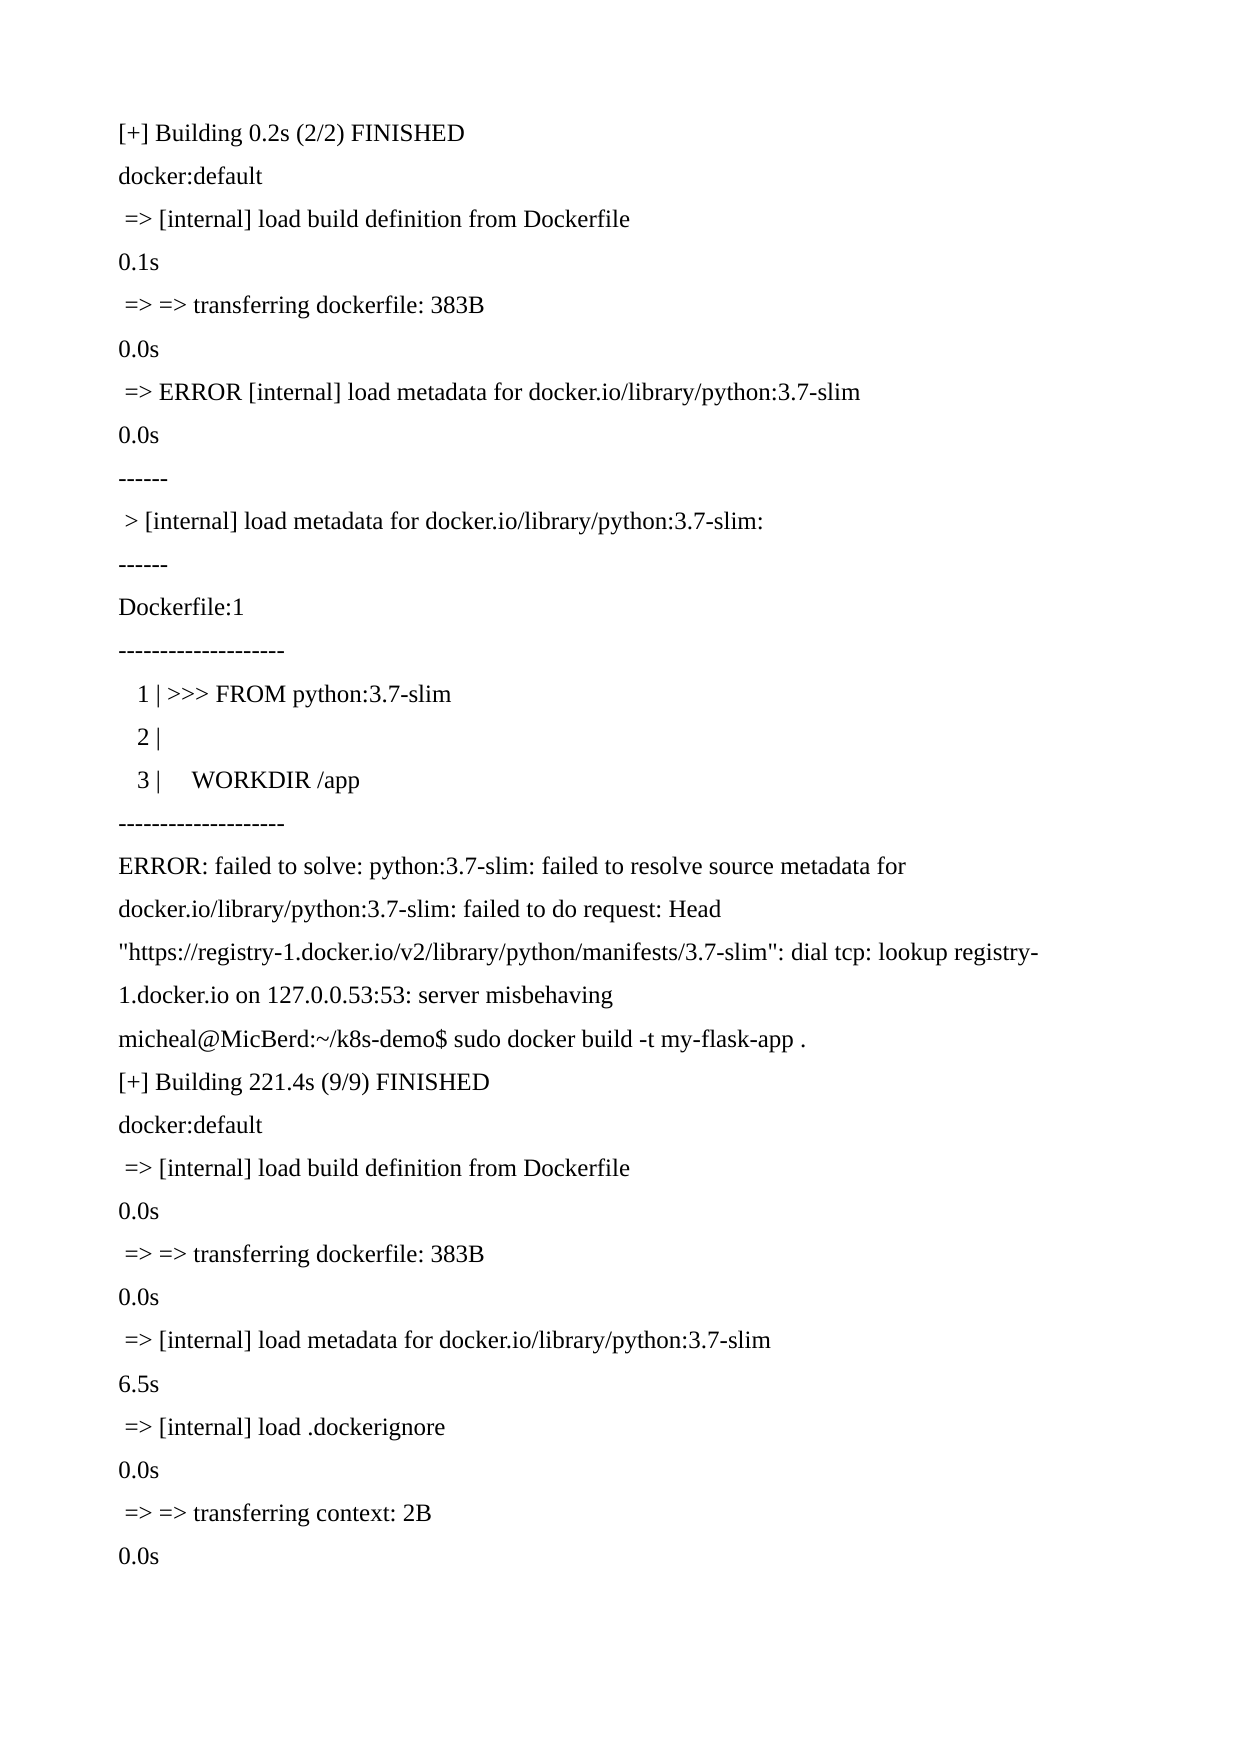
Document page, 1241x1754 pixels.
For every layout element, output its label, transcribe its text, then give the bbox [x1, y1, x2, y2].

text => => transferring dockerfile: 383B 0.0s [118, 291, 1122, 362]
text 3 | WORKDIR /app [118, 765, 1122, 794]
text => [internal] load build definition from Dockerfile 0.0s [118, 1153, 1122, 1225]
text 1 | >>> FROM python:3.7-slim [118, 679, 1122, 707]
text ------ [118, 463, 1122, 492]
text micheal@MicBerd:~/k8s-demo$ sudo docker build -t my-flask-app . [118, 1024, 1122, 1052]
text => [internal] load metadata for docker.io/library/python:3.7-slim 6.5s [118, 1326, 1122, 1397]
text 2 | [118, 722, 1122, 751]
text => => transferring context: 2B 0.0s [118, 1498, 1122, 1570]
text ------ [118, 549, 1122, 578]
text -------------------- [118, 636, 1122, 664]
text => ERROR [internal] load metadata for docker.io/library/python:3.7-slim 0.0s [118, 377, 1122, 449]
text [+] Building 0.2s (2/2) FINISHED docker:default [118, 118, 1122, 190]
text => [internal] load .dockerignore 0.0s [118, 1412, 1122, 1484]
text ERROR: failed to solve: python:3.7-slim: failed to resolve source metadata for docker.io/library/python:3.7-slim: failed to do request: Head "https://registry-1.docker.io/v2/library/python/manifests/3.7-slim": dial tcp: lookup registry-1.docker.io on 127.0.0.53:53: server misbehaving [118, 851, 1122, 1009]
text [+] Building 221.4s (9/9) FINISHED docker:default [118, 1067, 1122, 1139]
text => [internal] load build definition from Dockerfile 0.1s [118, 204, 1122, 276]
text -------------------- [118, 808, 1122, 837]
text Dockerfile:1 [118, 592, 1122, 621]
text => => transferring dockerfile: 383B 0.0s [118, 1239, 1122, 1311]
text > [internal] load metadata for docker.io/library/python:3.7-slim: [118, 506, 1122, 535]
